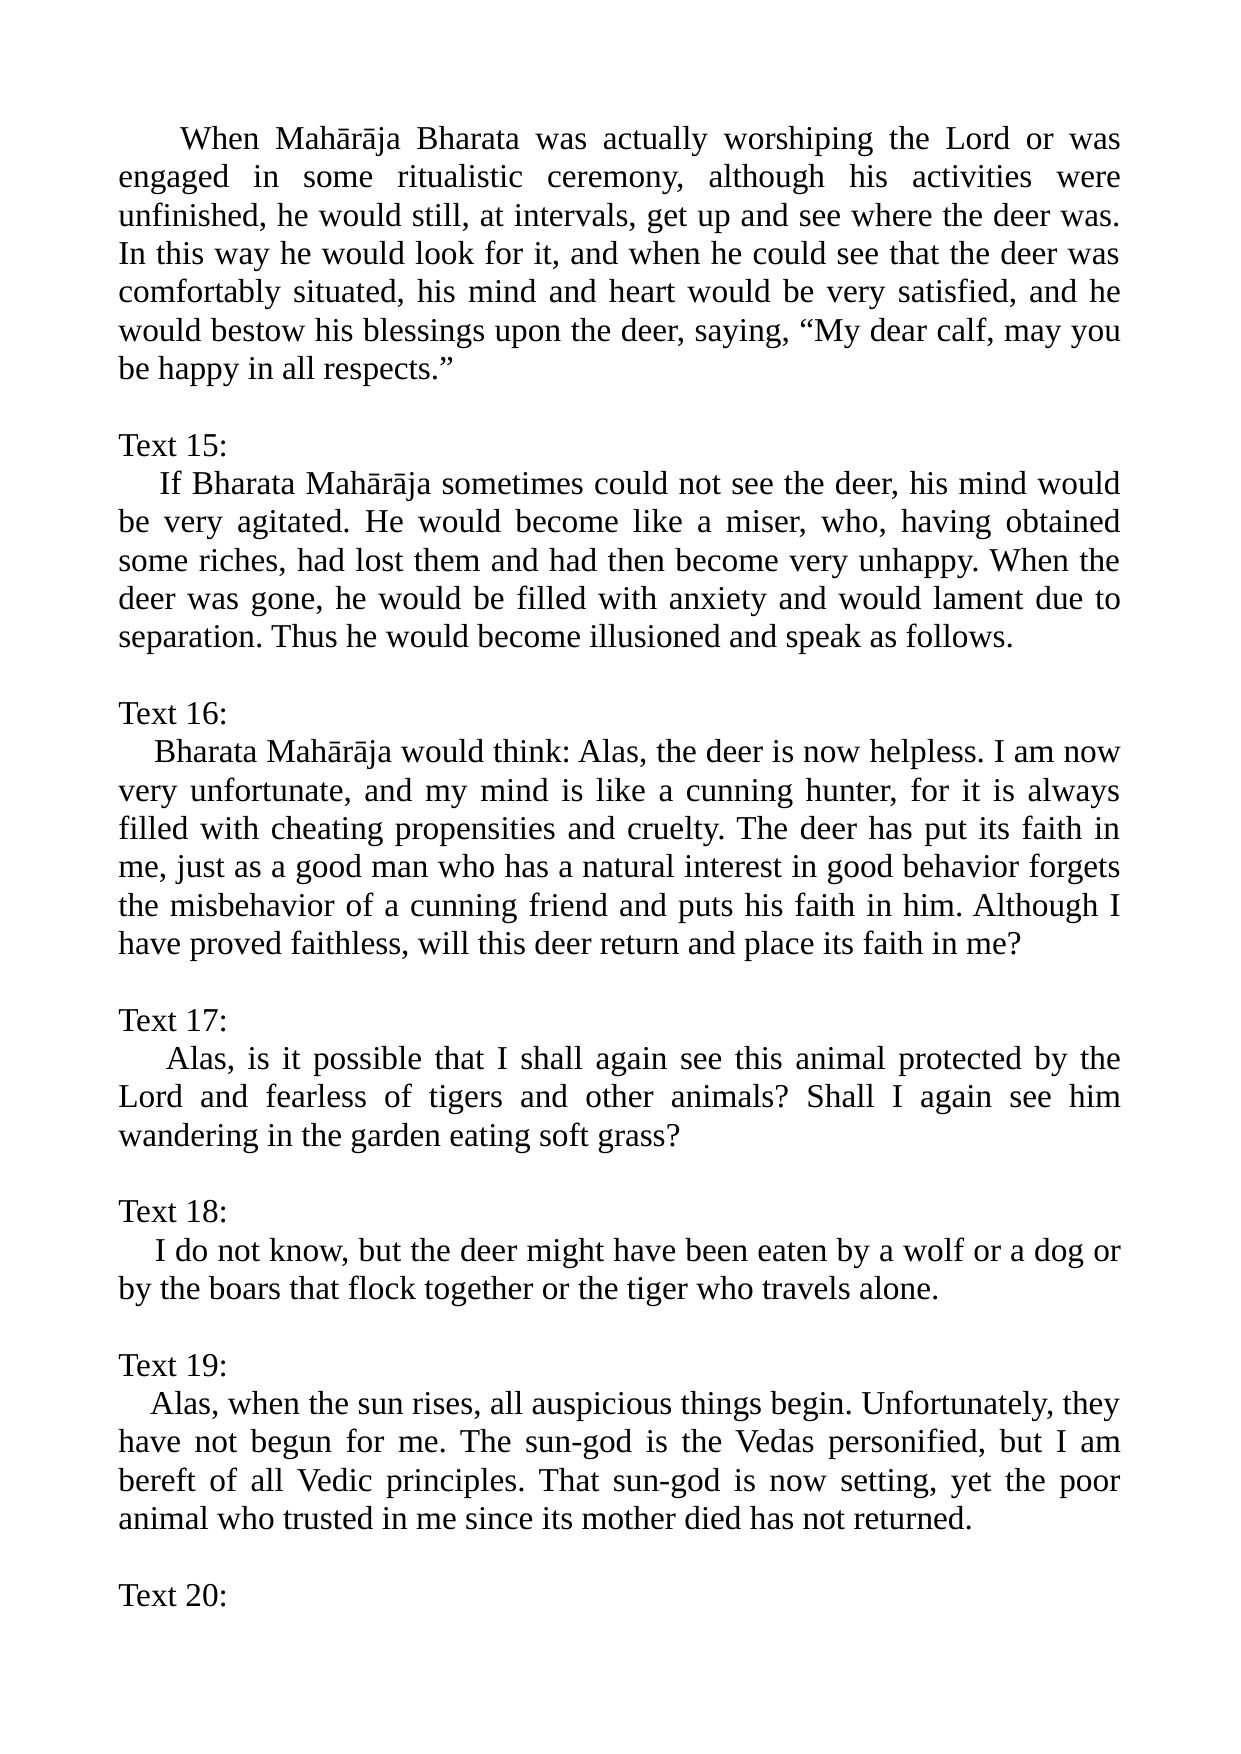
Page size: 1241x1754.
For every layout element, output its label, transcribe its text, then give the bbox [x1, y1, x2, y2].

text Text 17: [118, 1000, 1122, 1038]
text If Bharata Mahārāja sometimes could not see the deer, his mind would be very agitated. He would become like a miser, who, having obtained some riches, had lost them and had then become very unhappy. When the deer was gone, he would be filled with anxiety and would lament due to separation. Thus he would become illusioned and speak as follows. [118, 463, 1122, 655]
text When Mahārāja Bharata was actually worshiping the Lord or was engaged in some ritualistic ceremony, although his activities were unfinished, he would still, at intervals, get up and see where the deer was. In this way he would look for it, and when he could see that the deer was comfortably situated, his mind and heart would be very satisfied, and he would bestow his blessings upon the deer, saying, “My dear calf, may you be happy in all respects.” [118, 118, 1122, 386]
text Alas, when the sun rises, all auspicious things begin. Unfortunately, they have not begun for me. The sun-god is the Vedas personified, but I am bereft of all Vedic principles. That sun-god is now setting, yet the poor animal who trusted in me since its mother died has not returned. [118, 1383, 1122, 1536]
text I do not know, but the deer might have been eaten by a wolf or a dog or by the boars that flock together or the tiger who travels alone. [118, 1230, 1122, 1306]
text Alas, is it possible that I shall again see this animal protected by the Lord and fearless of tigers and other animals? Shall I again see him wandering in the garden eating soft grass? [118, 1038, 1122, 1153]
text Bharata Mahārāja would think: Alas, the deer is now helpless. I am now very unfortunate, and my mind is like a cunning hunter, for it is always filled with cheating propensities and cruelty. The deer has put its faith in me, just as a good man who has a natural interest in good behavior forgets the misbehavior of a cunning friend and puts his faith in him. Although I have proved faithless, will this deer return and place its faith in me? [118, 731, 1122, 961]
text Text 19: [118, 1345, 1122, 1383]
text Text 20: [118, 1575, 1122, 1613]
text Text 18: [118, 1191, 1122, 1230]
text Text 16: [118, 693, 1122, 731]
text Text 15: [118, 425, 1122, 463]
